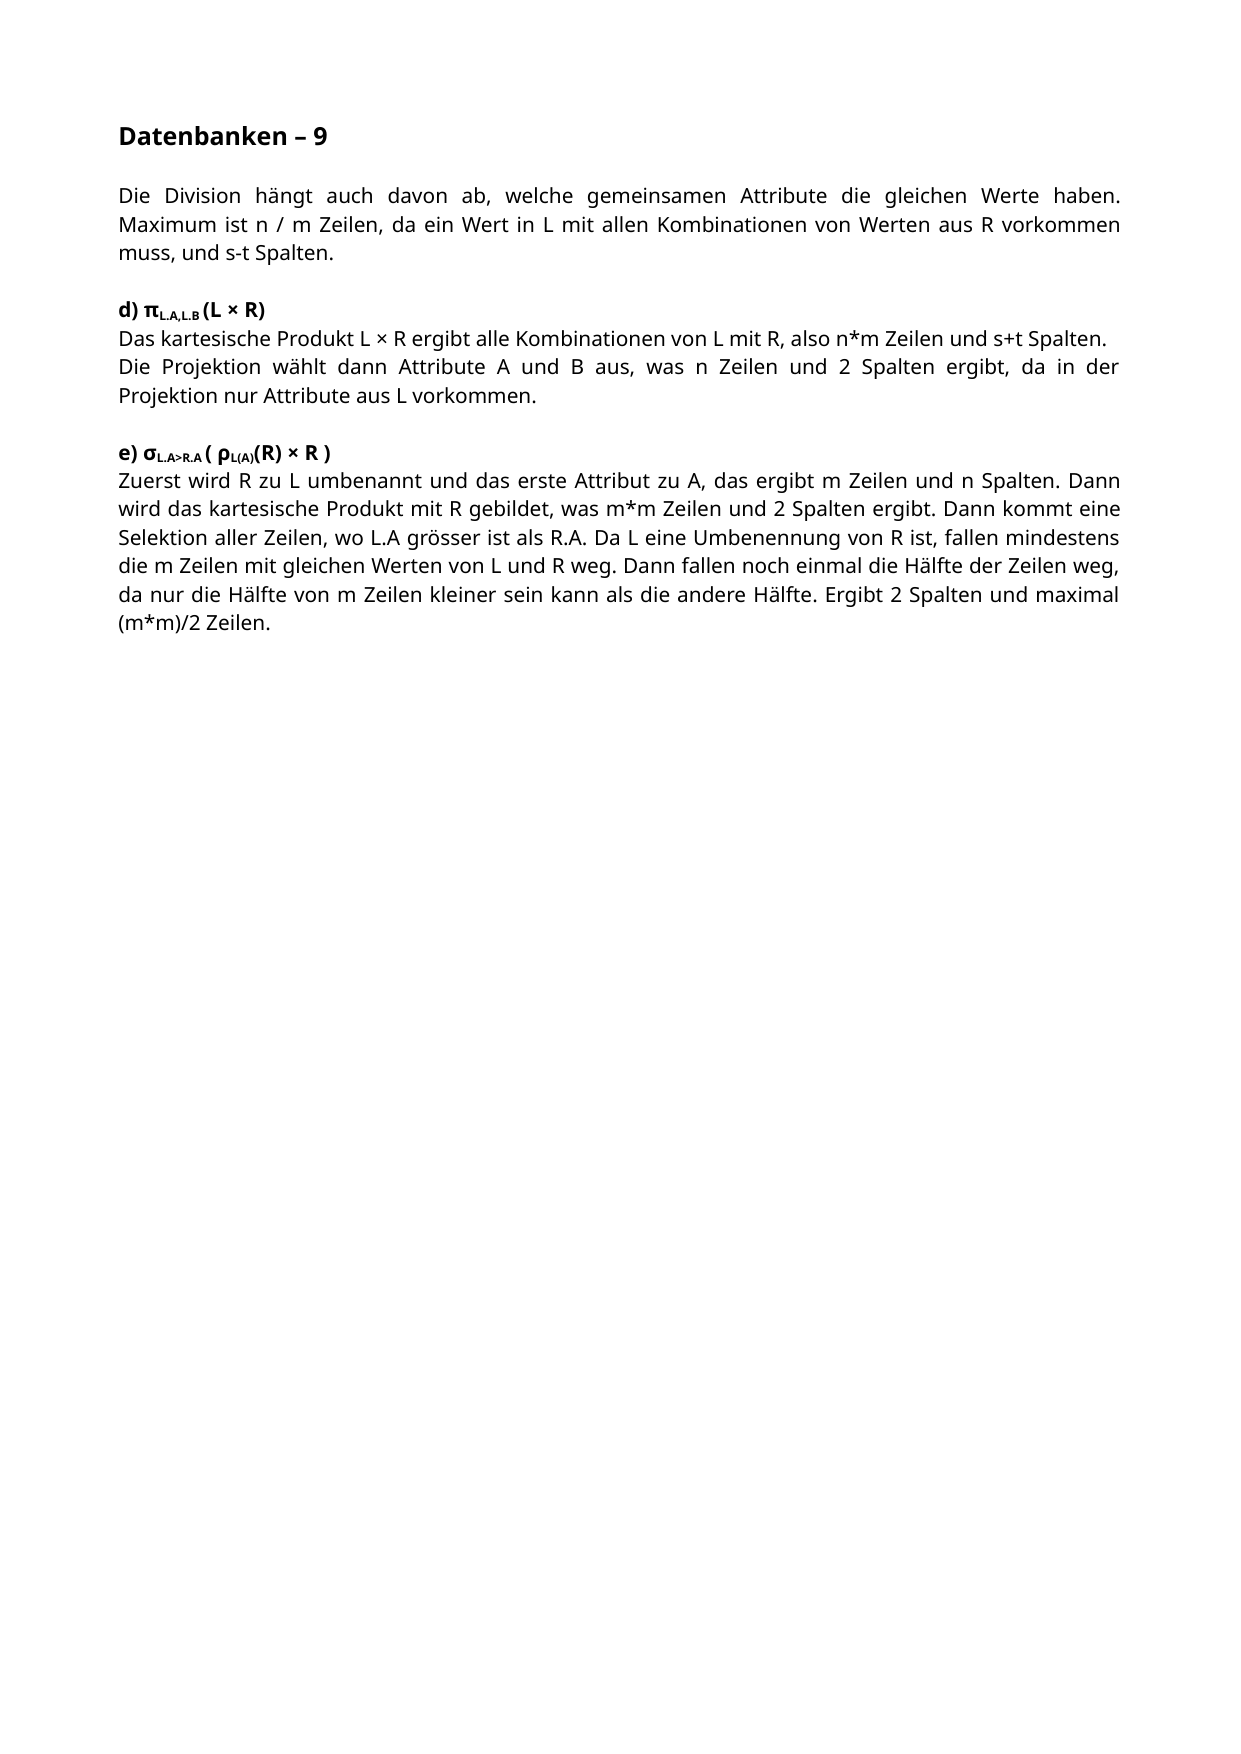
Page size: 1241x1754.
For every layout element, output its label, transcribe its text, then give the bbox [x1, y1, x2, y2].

text Die Projektion wählt dann Attribute A und B aus, was n Zeilen und 2 Spalten ergibt, da in der Projektion nur Attribute aus L vorkommen. [118, 352, 1122, 409]
text Zuerst wird R zu L umbenannt und das erste Attribut zu A, das ergibt m Zeilen und n Spalten. Dann wird das kartesische Produkt mit R gebildet, was m*m Zeilen und 2 Spalten ergibt. Dann kommt eine Selektion aller Zeilen, wo L.A grösser ist als R.A. Da L eine Umbenennung von R ist, fallen mindestens die m Zeilen mit gleichen Werten von L und R weg. Dann fallen noch einmal die Hälfte der Zeilen weg, da nur die Hälfte von m Zeilen kleiner sein kann als die andere Hälfte. Ergibt 2 Spalten und maximal (m*m)/2 Zeilen. [118, 466, 1122, 637]
text e) σL.A>R.A ( ρL(A)(R) × R ) [118, 438, 1122, 466]
text d) πL.A,L.B (L × R) [118, 295, 1122, 324]
text Das kartesische Produkt L × R ergibt alle Kombinationen von L mit R, also n*m Zeilen und s+t Spalten. [118, 324, 1122, 352]
text Die Division hängt auch davon ab, welche gemeinsamen Attribute die gleichen Werte haben. Maximum ist n / m Zeilen, da ein Wert in L mit allen Kombinationen von Werten aus R vorkommen muss, und s-t Spalten. [118, 182, 1122, 267]
